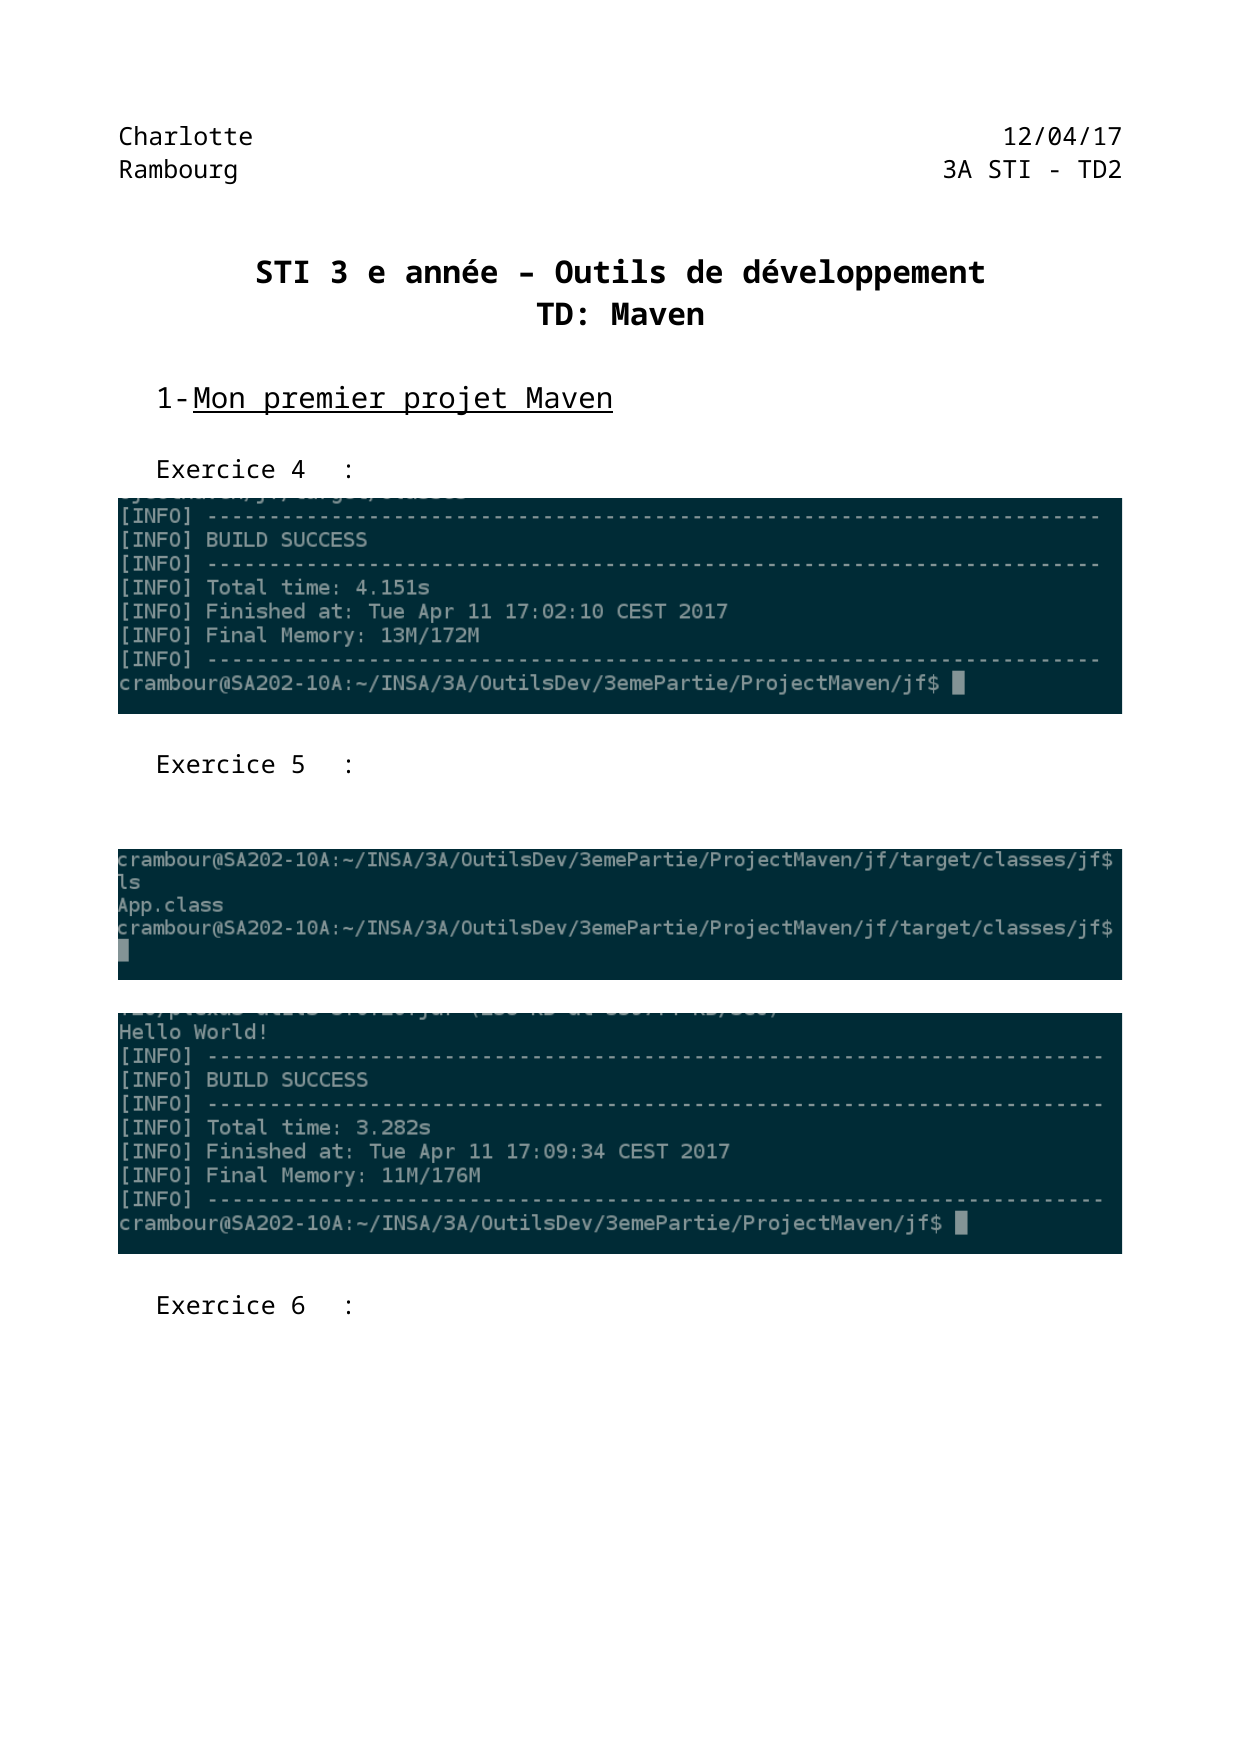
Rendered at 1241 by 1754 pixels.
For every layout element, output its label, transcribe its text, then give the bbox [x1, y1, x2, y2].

picture [202, 901, 210, 911]
picture [178, 856, 186, 866]
picture [1044, 924, 1052, 934]
picture [298, 853, 305, 866]
picture [245, 533, 254, 546]
picture [308, 676, 316, 690]
picture [233, 1120, 242, 1134]
picture [866, 856, 871, 870]
text TD: Maven [118, 292, 1122, 335]
picture [532, 1215, 540, 1230]
picture [258, 1073, 267, 1086]
picture [118, 874, 126, 889]
picture [246, 1216, 255, 1230]
picture [1068, 853, 1076, 868]
list : [156, 747, 1122, 781]
picture [718, 679, 727, 690]
picture [645, 1144, 654, 1158]
picture [258, 1167, 266, 1182]
picture [795, 853, 803, 866]
picture [757, 679, 764, 690]
picture [135, 1219, 142, 1229]
picture [146, 533, 150, 546]
picture [171, 1013, 179, 1019]
picture [807, 1219, 815, 1230]
picture [408, 1120, 417, 1134]
picture [345, 631, 353, 646]
picture [270, 1216, 280, 1230]
picture [134, 604, 142, 618]
picture [233, 608, 242, 618]
picture [759, 1219, 766, 1229]
picture [433, 1148, 442, 1162]
picture [581, 921, 590, 934]
picture [270, 676, 279, 690]
picture [857, 1219, 866, 1230]
picture [913, 856, 922, 866]
picture [655, 604, 666, 618]
picture [295, 1073, 305, 1086]
picture [195, 679, 205, 690]
picture [432, 676, 441, 692]
picture [282, 628, 292, 642]
picture [629, 921, 637, 934]
picture [185, 579, 189, 596]
picture [867, 679, 876, 690]
picture [395, 1148, 404, 1158]
picture [132, 856, 139, 866]
picture [433, 628, 441, 642]
picture [185, 1071, 189, 1089]
picture [805, 679, 813, 690]
picture [146, 1073, 155, 1086]
picture [171, 1144, 180, 1158]
picture [917, 675, 925, 690]
picture [258, 608, 267, 618]
picture [771, 924, 778, 934]
picture [124, 627, 128, 644]
picture [469, 676, 478, 692]
picture [544, 679, 553, 690]
picture [222, 1171, 230, 1182]
picture [295, 631, 304, 642]
picture [146, 1096, 155, 1110]
picture [134, 1096, 142, 1110]
picture [654, 856, 661, 866]
picture [158, 580, 167, 594]
picture [370, 1216, 379, 1232]
picture [961, 921, 969, 934]
picture [233, 676, 242, 690]
picture [700, 853, 708, 868]
picture [135, 679, 142, 689]
picture [320, 853, 329, 866]
picture [134, 1049, 142, 1062]
picture [134, 533, 142, 546]
picture [146, 604, 155, 618]
picture [208, 1073, 217, 1086]
picture [483, 1216, 492, 1230]
picture [677, 924, 685, 934]
picture [171, 1168, 180, 1182]
picture [233, 1024, 241, 1039]
picture [233, 631, 242, 642]
picture [170, 509, 180, 522]
picture [854, 921, 862, 936]
picture [595, 1144, 604, 1158]
picture [124, 555, 128, 572]
picture [929, 676, 938, 692]
picture [208, 533, 217, 546]
picture [522, 856, 530, 866]
picture [961, 853, 969, 866]
picture [146, 1024, 154, 1039]
picture [383, 676, 391, 690]
picture [320, 608, 329, 618]
picture [708, 1219, 716, 1230]
picture [220, 677, 229, 693]
picture [220, 533, 229, 546]
picture [854, 853, 862, 868]
picture [904, 679, 910, 694]
picture [499, 856, 507, 866]
picture [470, 1216, 479, 1232]
picture [233, 1148, 242, 1158]
picture [282, 580, 292, 594]
picture [185, 555, 189, 572]
picture [142, 924, 151, 934]
picture [747, 924, 753, 938]
picture [581, 679, 590, 690]
picture [593, 924, 602, 934]
picture [369, 921, 376, 934]
picture [308, 1171, 330, 1182]
picture [146, 1219, 155, 1230]
picture [124, 508, 128, 525]
picture [927, 924, 934, 934]
picture [445, 1216, 454, 1230]
picture [1056, 856, 1064, 866]
picture [996, 920, 1004, 934]
picture [1008, 856, 1017, 866]
picture [158, 509, 167, 522]
picture [531, 675, 539, 690]
picture [878, 920, 885, 934]
picture [130, 901, 139, 915]
picture [469, 628, 478, 642]
picture [185, 531, 189, 549]
list Mon premier projet Maven [156, 378, 1122, 417]
picture [680, 604, 690, 618]
picture [996, 852, 1004, 866]
picture [320, 1216, 330, 1230]
picture [185, 627, 189, 644]
picture [384, 853, 388, 866]
picture [818, 924, 827, 934]
picture [806, 924, 815, 934]
picture [185, 1119, 189, 1136]
picture [133, 1028, 142, 1039]
picture [759, 856, 768, 866]
picture [296, 584, 304, 594]
picture [204, 924, 210, 934]
picture [369, 853, 376, 866]
picture [747, 856, 753, 870]
picture [557, 924, 566, 934]
picture [295, 603, 304, 618]
picture [185, 508, 189, 525]
picture [700, 921, 708, 936]
picture [124, 1048, 128, 1065]
picture [618, 604, 627, 618]
picture [593, 676, 602, 692]
picture [495, 1219, 504, 1230]
picture [234, 533, 242, 546]
picture [605, 924, 625, 934]
picture [185, 1191, 189, 1208]
picture [146, 1049, 150, 1062]
picture [395, 1216, 404, 1230]
picture [185, 1143, 189, 1160]
picture [158, 1168, 167, 1182]
picture [882, 1219, 891, 1230]
picture [221, 1217, 230, 1233]
picture [927, 856, 934, 866]
picture [333, 498, 341, 503]
picture [664, 921, 673, 934]
picture [307, 631, 329, 642]
picture [283, 1120, 292, 1134]
picture [134, 556, 142, 570]
picture [462, 853, 471, 866]
picture [1032, 856, 1040, 866]
picture [745, 1216, 754, 1230]
picture [185, 651, 189, 668]
picture [735, 924, 744, 934]
picture [499, 924, 507, 934]
picture [631, 679, 652, 690]
picture [456, 628, 466, 642]
picture [121, 679, 129, 690]
picture [901, 921, 910, 934]
picture [640, 856, 649, 866]
picture [358, 1120, 367, 1134]
picture [953, 671, 964, 694]
picture [451, 853, 459, 868]
picture [158, 556, 167, 570]
picture [134, 652, 142, 666]
picture [581, 853, 590, 866]
picture [130, 879, 139, 889]
picture [677, 856, 685, 866]
picture [394, 628, 403, 642]
picture [158, 533, 167, 546]
picture [510, 852, 517, 866]
picture [783, 921, 791, 934]
picture [545, 856, 554, 866]
picture [668, 679, 677, 690]
picture [384, 921, 388, 934]
picture [394, 580, 403, 594]
picture [890, 853, 898, 868]
picture [695, 1144, 704, 1158]
picture [295, 1143, 305, 1158]
picture [620, 1144, 629, 1158]
picture [984, 856, 992, 866]
picture [146, 628, 155, 642]
picture [742, 676, 752, 689]
picture [842, 924, 851, 934]
picture [730, 676, 739, 692]
picture [720, 1219, 729, 1230]
picture [146, 679, 155, 690]
picture [446, 608, 453, 618]
picture [132, 924, 139, 934]
picture [309, 1216, 317, 1230]
picture [297, 1124, 305, 1134]
picture [356, 853, 364, 868]
picture [520, 679, 528, 690]
picture [718, 604, 727, 618]
picture [569, 921, 578, 936]
picture [434, 1168, 442, 1182]
picture [545, 1144, 554, 1158]
picture [890, 921, 898, 936]
picture [394, 676, 403, 690]
picture [124, 1191, 128, 1208]
picture [557, 1216, 567, 1230]
picture [415, 853, 423, 868]
picture [632, 1144, 641, 1158]
picture [190, 856, 198, 866]
picture [407, 676, 416, 690]
picture [134, 509, 142, 522]
picture [1103, 922, 1112, 934]
picture [134, 1073, 142, 1086]
picture [154, 920, 175, 934]
picture [732, 1216, 741, 1232]
picture [520, 1144, 529, 1158]
picture [557, 1144, 567, 1158]
picture [507, 604, 515, 618]
picture [220, 1073, 230, 1086]
picture [484, 1144, 492, 1158]
picture [208, 580, 218, 594]
picture [1008, 924, 1017, 934]
picture [118, 924, 126, 934]
list : [156, 1288, 1122, 1322]
picture [481, 676, 491, 690]
picture [204, 856, 210, 866]
picture [684, 1219, 691, 1229]
picture [261, 921, 270, 934]
picture [384, 1168, 392, 1182]
picture [767, 679, 777, 690]
picture [420, 1216, 429, 1230]
picture [482, 604, 490, 618]
picture [937, 856, 946, 870]
picture [892, 676, 901, 692]
picture [932, 1217, 940, 1224]
picture [270, 603, 279, 618]
picture [391, 921, 400, 934]
picture [534, 921, 542, 934]
picture [333, 1216, 342, 1230]
picture [878, 852, 885, 866]
picture [403, 921, 412, 934]
picture [782, 1219, 788, 1234]
picture [221, 1124, 230, 1134]
picture [545, 1219, 554, 1230]
picture [223, 1028, 230, 1039]
picture [408, 1168, 417, 1182]
picture [245, 1124, 255, 1134]
picture [439, 853, 447, 866]
picture [391, 853, 400, 866]
picture [249, 921, 258, 934]
picture [245, 1171, 255, 1182]
picture [124, 1119, 128, 1136]
picture [258, 579, 266, 594]
picture [208, 1120, 218, 1134]
picture [307, 584, 329, 594]
picture [270, 1143, 280, 1158]
picture [171, 1028, 180, 1039]
picture [726, 924, 732, 934]
picture [171, 1096, 180, 1110]
picture [842, 856, 851, 866]
picture [726, 856, 732, 866]
picture [249, 853, 258, 866]
picture [396, 1168, 404, 1182]
picture [1020, 856, 1029, 866]
picture [629, 853, 637, 866]
picture [509, 1144, 517, 1158]
picture [258, 1216, 267, 1230]
picture [233, 1216, 242, 1230]
picture [258, 1119, 266, 1134]
picture [320, 533, 329, 546]
picture [829, 676, 839, 689]
picture [295, 533, 304, 546]
picture [308, 1124, 330, 1134]
picture [783, 853, 791, 866]
picture [208, 1144, 217, 1158]
picture [693, 604, 702, 618]
picture [185, 603, 189, 620]
picture [806, 856, 815, 866]
picture [158, 628, 167, 642]
picture [683, 679, 689, 689]
picture [631, 604, 640, 618]
picture [618, 679, 627, 690]
picture [383, 628, 391, 642]
picture [146, 509, 150, 522]
picture [273, 853, 281, 866]
picture [158, 1144, 167, 1158]
picture [688, 924, 697, 934]
picture [146, 556, 155, 570]
picture [282, 533, 292, 546]
picture [124, 579, 128, 596]
picture [379, 921, 384, 934]
picture [247, 1148, 255, 1158]
picture [830, 924, 839, 934]
picture [154, 852, 175, 866]
picture [894, 1216, 903, 1232]
picture [142, 856, 151, 866]
picture [118, 898, 127, 911]
picture [257, 627, 265, 642]
picture [213, 922, 222, 937]
picture [171, 1049, 180, 1062]
picture [556, 676, 565, 690]
picture [1103, 861, 1112, 866]
picture [246, 608, 254, 618]
picture [158, 1215, 180, 1230]
picture [261, 853, 269, 866]
picture [213, 901, 222, 911]
picture [844, 1219, 854, 1230]
picture [695, 1216, 704, 1230]
picture [595, 1216, 604, 1232]
picture [245, 676, 254, 690]
picture [593, 856, 602, 866]
picture [308, 853, 317, 866]
picture [332, 604, 341, 618]
picture [146, 1192, 155, 1206]
picture [1044, 856, 1052, 866]
picture [420, 1124, 429, 1134]
picture [121, 1219, 129, 1230]
picture [605, 856, 625, 866]
picture [1103, 854, 1111, 860]
picture [706, 604, 714, 618]
picture [345, 1073, 355, 1086]
picture [213, 854, 222, 869]
picture [956, 1211, 967, 1234]
picture [358, 1073, 367, 1086]
picture [543, 604, 553, 618]
picture [134, 580, 142, 594]
picture [320, 1148, 330, 1158]
picture [283, 1073, 292, 1086]
picture [682, 1144, 691, 1158]
picture [419, 584, 428, 594]
picture [194, 1025, 206, 1039]
picture [134, 628, 142, 642]
picture [486, 853, 495, 866]
picture [949, 856, 957, 866]
picture [470, 604, 478, 618]
picture [457, 676, 466, 690]
picture [346, 1171, 354, 1186]
picture [433, 1216, 442, 1232]
picture [984, 924, 992, 934]
picture [383, 1120, 392, 1134]
picture [379, 853, 384, 865]
picture [1091, 852, 1099, 866]
picture [419, 676, 428, 690]
picture [830, 856, 839, 866]
picture [519, 604, 528, 618]
picture [462, 921, 471, 934]
picture [869, 1219, 879, 1230]
picture [183, 679, 192, 690]
picture [508, 1216, 517, 1230]
picture [394, 608, 403, 618]
picture [854, 679, 863, 690]
picture [693, 676, 702, 690]
picture [664, 853, 673, 866]
picture [458, 1168, 467, 1182]
picture [208, 604, 217, 618]
picture [134, 1144, 142, 1158]
picture [593, 604, 602, 618]
picture [258, 676, 267, 690]
picture [158, 604, 167, 618]
picture [427, 921, 436, 934]
picture [383, 1148, 392, 1158]
picture [210, 1219, 217, 1229]
picture [121, 1025, 130, 1039]
picture [334, 631, 341, 642]
picture [273, 921, 281, 934]
picture [146, 1120, 151, 1134]
picture [670, 1219, 679, 1230]
picture [171, 1073, 180, 1086]
picture [771, 856, 778, 866]
picture [170, 533, 180, 546]
picture [320, 1073, 330, 1086]
picture [1032, 924, 1040, 934]
picture [332, 676, 341, 690]
picture [780, 679, 786, 694]
picture [370, 1144, 381, 1158]
picture [233, 580, 242, 594]
picture [879, 679, 888, 690]
picture [245, 631, 254, 642]
picture [570, 1219, 579, 1230]
picture [657, 1216, 666, 1229]
picture [408, 580, 416, 594]
picture [688, 856, 697, 866]
picture [792, 679, 801, 690]
picture [282, 676, 292, 690]
picture [221, 608, 229, 618]
picture [357, 533, 366, 546]
picture [332, 533, 341, 546]
picture [196, 1219, 205, 1230]
picture [568, 679, 578, 690]
picture [357, 580, 366, 594]
picture [1056, 924, 1064, 934]
picture [185, 1048, 189, 1065]
picture [333, 1073, 342, 1086]
picture [432, 608, 441, 622]
picture [706, 679, 714, 690]
picture [973, 853, 981, 868]
picture [818, 856, 827, 866]
picture [283, 1148, 292, 1158]
picture [170, 652, 180, 666]
picture [158, 1073, 167, 1086]
picture [307, 533, 316, 546]
picture [190, 924, 198, 934]
picture [620, 1219, 629, 1230]
picture [420, 1168, 429, 1184]
picture [1020, 924, 1029, 934]
picture [1091, 920, 1099, 934]
picture [832, 1216, 841, 1230]
picture [210, 679, 217, 690]
picture [708, 1144, 716, 1158]
picture [308, 921, 317, 934]
picture [735, 856, 744, 866]
picture [166, 901, 173, 911]
picture [949, 924, 957, 934]
picture [258, 1148, 267, 1158]
picture [124, 651, 128, 668]
picture [384, 1216, 392, 1230]
picture [973, 921, 981, 936]
picture [335, 1171, 342, 1182]
picture [419, 604, 428, 618]
picture [171, 1120, 180, 1134]
picture [657, 1144, 668, 1158]
picture [158, 675, 180, 690]
picture [146, 1144, 155, 1158]
picture [345, 533, 354, 546]
picture [817, 676, 826, 690]
picture [556, 604, 565, 618]
picture [124, 603, 128, 620]
picture [444, 676, 453, 690]
picture [395, 1120, 404, 1134]
picture [158, 1120, 167, 1134]
picture [419, 628, 428, 644]
picture [220, 584, 229, 594]
picture [333, 1144, 342, 1158]
picture [506, 676, 515, 690]
picture [427, 853, 436, 866]
picture [913, 924, 922, 934]
picture [521, 1219, 529, 1230]
picture [158, 1192, 167, 1206]
picture [124, 1095, 128, 1112]
picture [134, 1192, 142, 1206]
picture [221, 631, 229, 642]
picture [283, 1216, 292, 1230]
picture [569, 853, 578, 868]
picture [134, 1168, 142, 1182]
picture [820, 1216, 829, 1230]
picture [208, 628, 217, 642]
picture [170, 604, 180, 618]
picture [557, 856, 566, 866]
picture [415, 921, 423, 936]
text STI 3 e année – Outils de développement [118, 250, 1122, 292]
picture [606, 676, 615, 690]
picture [1079, 924, 1085, 938]
picture [1079, 856, 1085, 870]
picture [170, 556, 180, 570]
picture [283, 1168, 292, 1182]
picture [1068, 921, 1076, 936]
picture [470, 1168, 479, 1182]
picture [185, 1095, 189, 1112]
picture [408, 1216, 417, 1230]
picture [146, 580, 155, 594]
picture [842, 679, 851, 690]
picture [712, 921, 720, 934]
picture [720, 1144, 729, 1158]
picture [522, 924, 530, 934]
picture [183, 1219, 192, 1230]
picture [146, 652, 155, 666]
picture [190, 901, 198, 911]
picture [257, 533, 267, 546]
picture [445, 1168, 454, 1182]
picture [234, 1073, 242, 1086]
picture [937, 924, 946, 938]
picture [124, 1071, 128, 1089]
picture [237, 853, 246, 866]
picture [124, 1167, 128, 1184]
picture [439, 921, 447, 934]
picture [474, 924, 483, 934]
picture [320, 921, 329, 934]
picture [534, 853, 542, 866]
picture [901, 853, 910, 866]
picture [146, 1168, 155, 1182]
picture [582, 604, 590, 618]
picture [383, 580, 391, 594]
picture [237, 921, 246, 934]
picture [178, 897, 185, 911]
picture [170, 580, 180, 594]
picture [295, 1171, 305, 1182]
picture [245, 1073, 255, 1086]
picture [233, 1171, 242, 1182]
picture [142, 901, 151, 915]
picture [158, 1024, 166, 1039]
picture [494, 679, 499, 690]
picture [222, 1148, 230, 1158]
picture [444, 628, 453, 642]
picture [712, 853, 720, 866]
picture [794, 1219, 804, 1230]
picture [545, 924, 554, 934]
picture [150, 1049, 155, 1062]
picture [458, 1216, 467, 1230]
picture [640, 924, 649, 934]
picture [369, 604, 380, 618]
picture [225, 853, 234, 866]
picture [420, 1144, 429, 1158]
picture [403, 853, 412, 866]
picture [134, 1120, 142, 1134]
picture [607, 1216, 617, 1230]
picture [382, 608, 391, 618]
picture [118, 856, 126, 866]
picture [486, 921, 495, 934]
picture [759, 924, 768, 934]
picture [151, 1120, 155, 1134]
picture [370, 676, 378, 692]
picture [654, 924, 661, 934]
picture [474, 856, 483, 866]
picture [158, 1049, 167, 1062]
picture [308, 1073, 317, 1086]
picture [282, 608, 292, 618]
list : [156, 451, 1122, 485]
picture [770, 1219, 779, 1230]
picture [356, 921, 364, 936]
picture [158, 652, 167, 666]
picture [245, 1024, 255, 1039]
picture [655, 676, 665, 689]
picture [178, 924, 186, 934]
picture [150, 509, 155, 522]
picture [407, 628, 416, 642]
picture [582, 1219, 591, 1230]
picture [795, 921, 803, 934]
picture [208, 1028, 217, 1039]
picture [919, 1215, 927, 1230]
picture [447, 1148, 454, 1158]
picture [451, 921, 459, 936]
picture [582, 1144, 592, 1158]
picture [907, 1219, 913, 1234]
picture [118, 939, 128, 961]
picture [632, 1219, 654, 1230]
picture [298, 921, 305, 934]
picture [866, 924, 871, 938]
picture [158, 1096, 167, 1110]
picture [170, 628, 180, 642]
picture [471, 1144, 479, 1158]
picture [185, 1167, 189, 1184]
picture [320, 676, 329, 690]
picture [124, 1143, 128, 1160]
picture [643, 604, 652, 618]
picture [225, 921, 234, 934]
picture [245, 584, 254, 594]
picture [510, 920, 517, 934]
picture [150, 533, 155, 546]
picture [932, 1224, 941, 1230]
picture [208, 1168, 217, 1182]
picture [171, 1192, 180, 1206]
